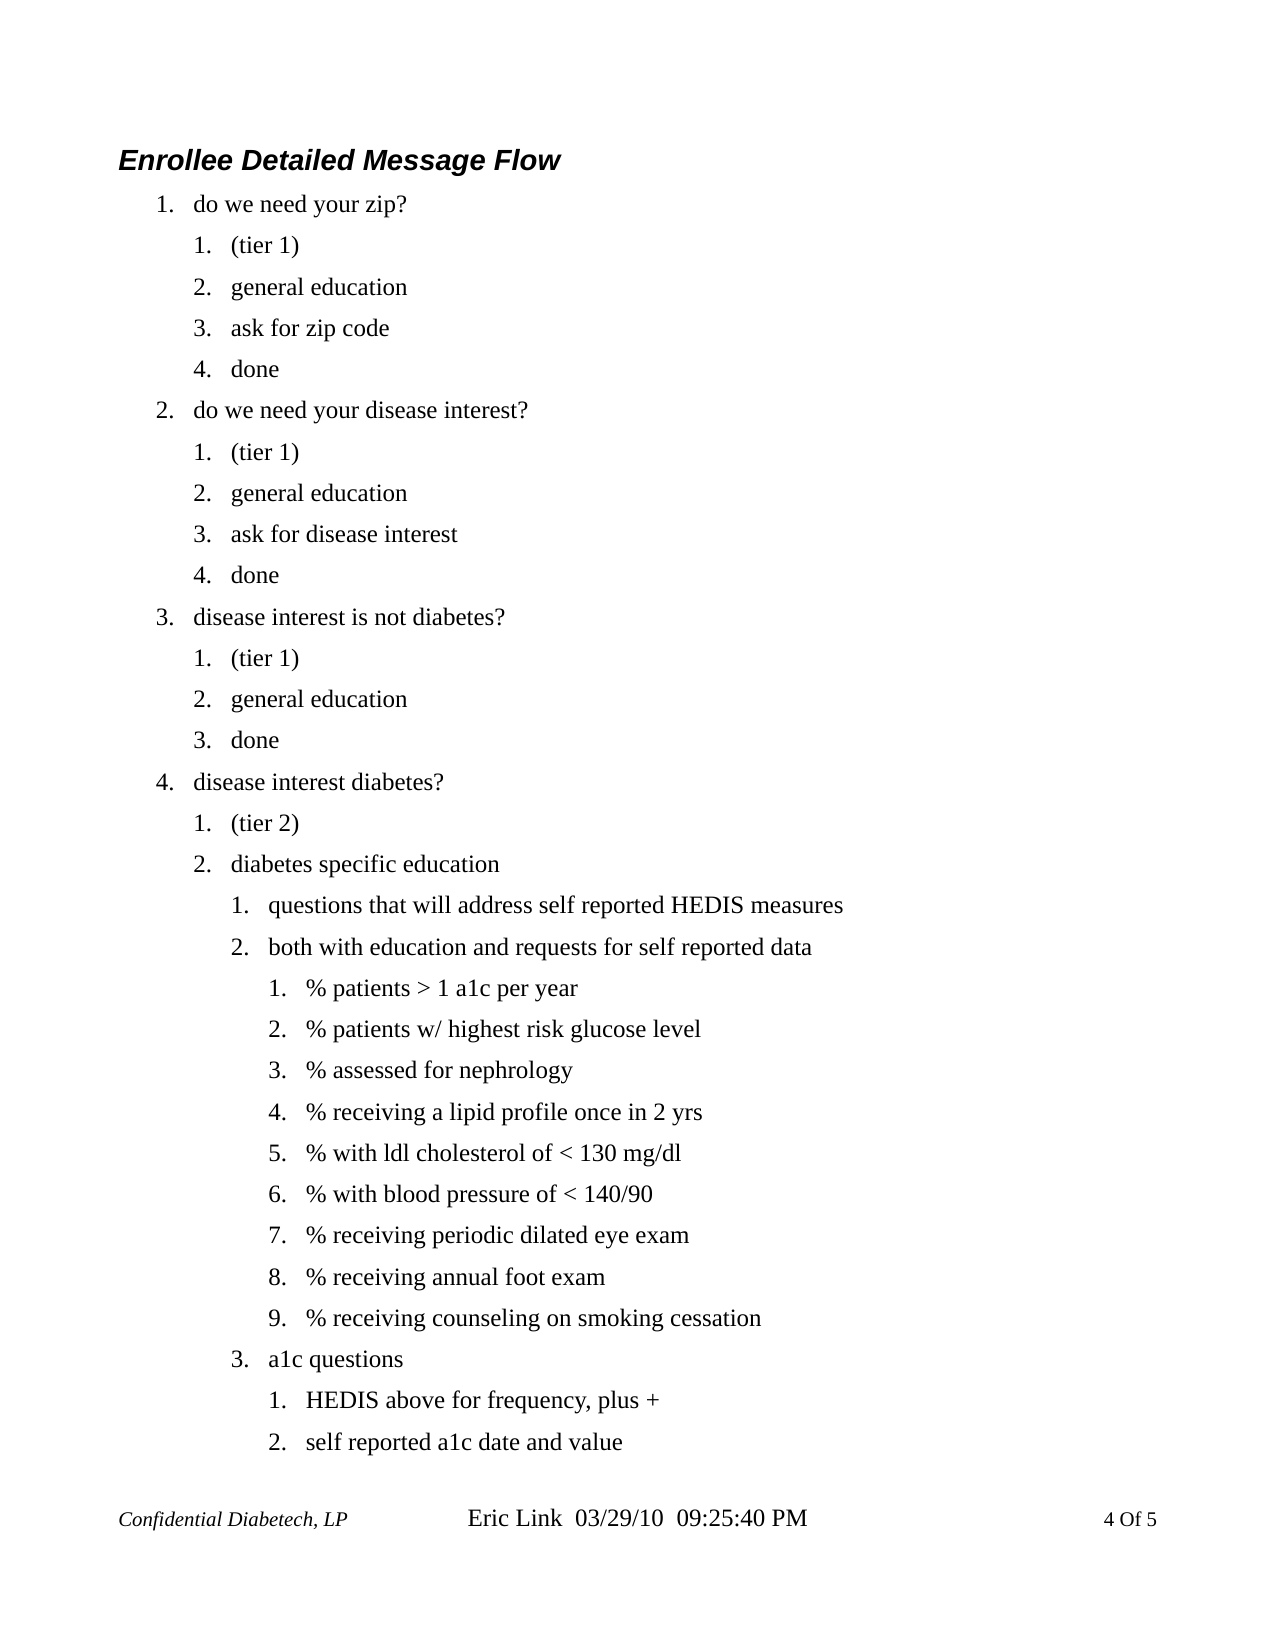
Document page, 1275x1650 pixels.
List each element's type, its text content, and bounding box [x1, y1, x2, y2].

list % receiving a lipid profile once in 2 yrs [268, 1097, 1157, 1125]
list (tier 1) [193, 643, 1157, 672]
list do we need your zip? [156, 189, 1157, 218]
list (tier 1) [193, 230, 1157, 259]
list % with ldl cholesterol of < 130 mg/dl [268, 1138, 1157, 1167]
list ask for disease interest [193, 519, 1157, 548]
list self reported a1c date and value [268, 1427, 1157, 1455]
list done [193, 560, 1157, 589]
list % receiving annual foot exam [268, 1262, 1157, 1290]
subtitle Enrollee Detailed Message Flow [118, 143, 1157, 177]
list questions that will address self reported HEDIS measures [231, 890, 1157, 919]
list do we need your disease interest? [156, 395, 1157, 424]
list HEDIS above for frequency, plus + [268, 1385, 1157, 1414]
list ask for zip code [193, 313, 1157, 342]
list % with blood pressure of < 140/90 [268, 1179, 1157, 1208]
list a1c questions [231, 1344, 1157, 1373]
list general education [193, 478, 1157, 507]
list % receiving counseling on smoking cessation [268, 1303, 1157, 1332]
list (tier 1) [193, 437, 1157, 465]
list general education [193, 272, 1157, 300]
list % patients w/ highest risk glucose level [268, 1014, 1157, 1043]
list diabetes specific education [193, 849, 1157, 878]
list % assessed for nephrology [268, 1055, 1157, 1084]
list % receiving periodic dilated eye exam [268, 1220, 1157, 1249]
list done [193, 354, 1157, 383]
list % patients > 1 a1c per year [268, 973, 1157, 1002]
list both with education and requests for self reported data [231, 932, 1157, 960]
list done [193, 725, 1157, 754]
list (tier 2) [193, 808, 1157, 837]
list general education [193, 684, 1157, 713]
list disease interest is not diabetes? [156, 602, 1157, 630]
list disease interest diabetes? [156, 767, 1157, 795]
